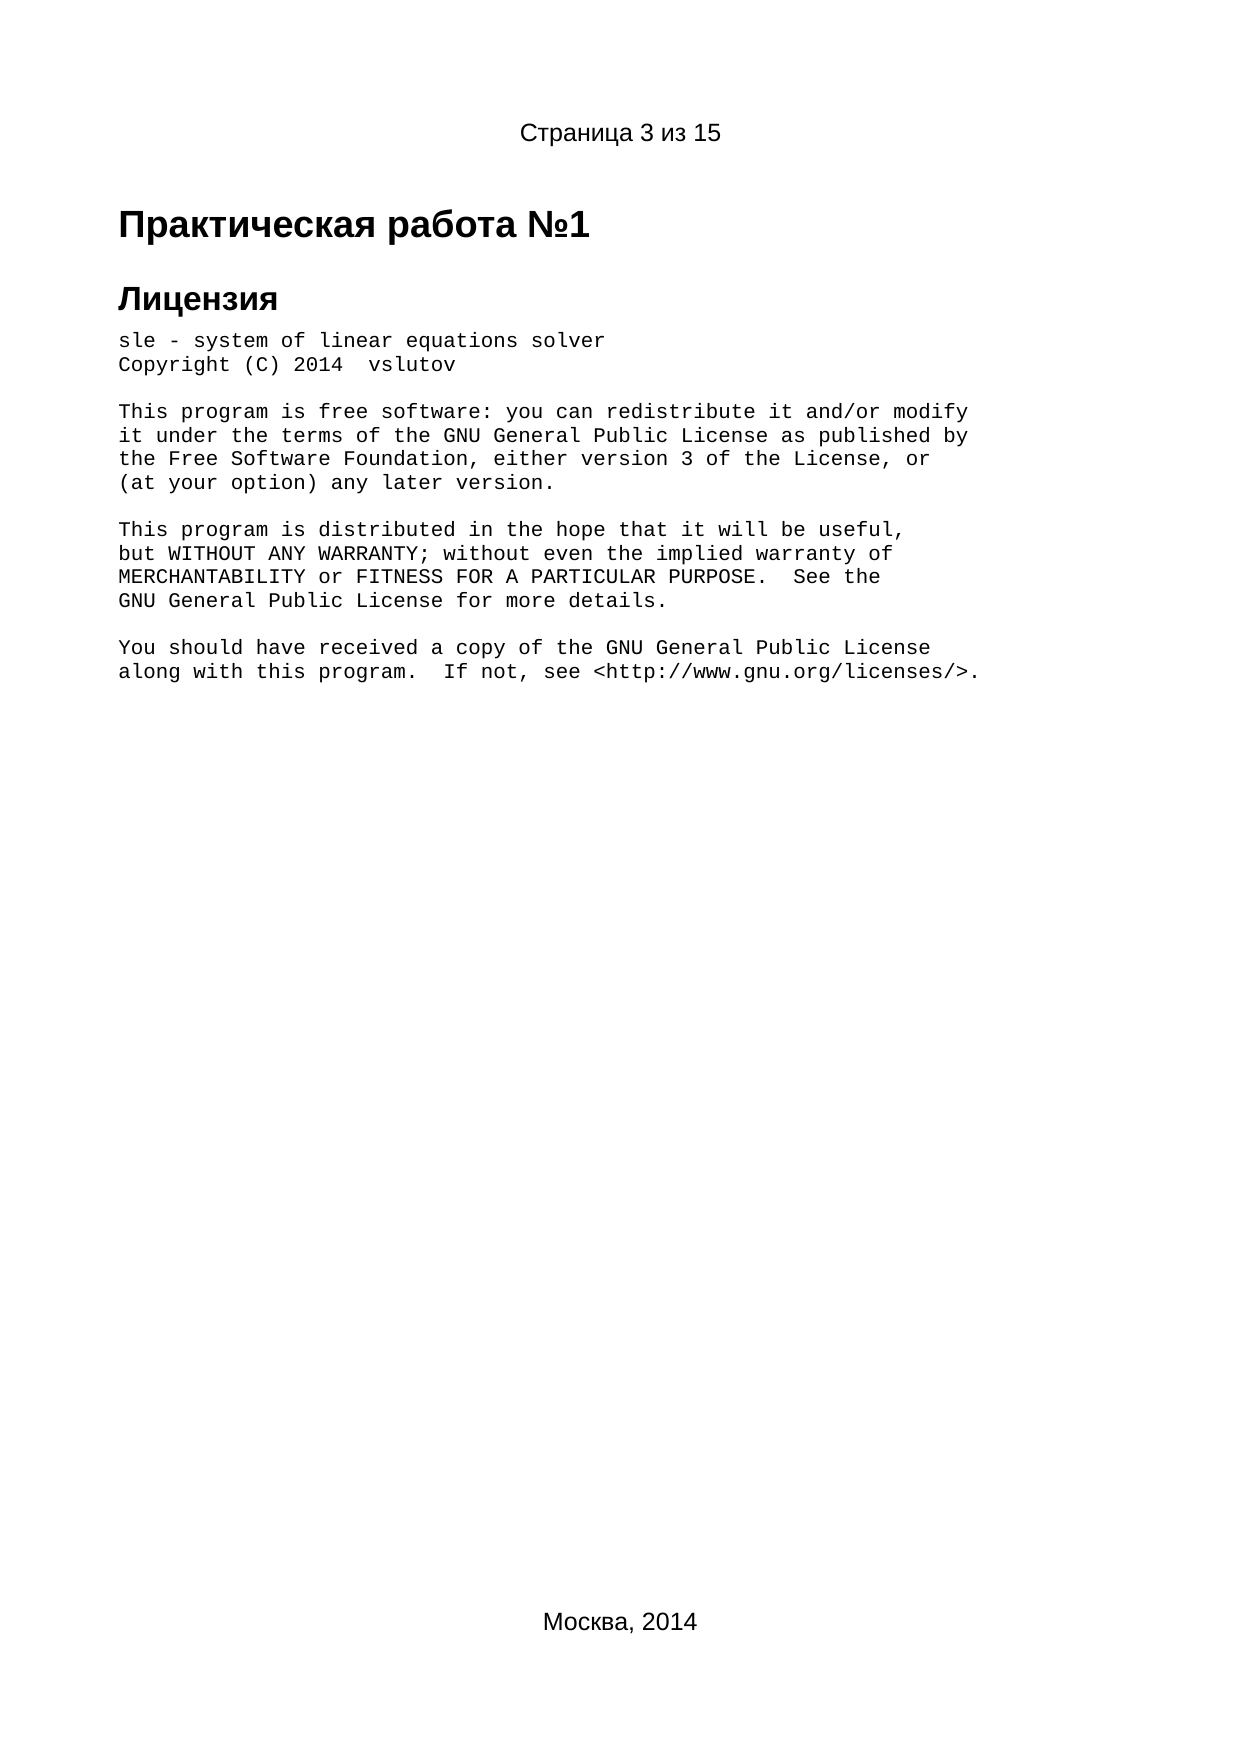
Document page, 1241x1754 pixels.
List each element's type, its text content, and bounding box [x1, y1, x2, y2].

text This program is distributed in the hope that it will be useful, [118, 519, 1122, 543]
text (at your option) any later version. [118, 472, 1122, 496]
text the Free Software Foundation, either version 3 of the License, or [118, 448, 1122, 472]
subtitle Лицензия [118, 279, 1122, 317]
text sle - system of linear equations solver [118, 330, 1122, 354]
text This program is free software: you can redistribute it and/or modify [118, 401, 1122, 424]
text it under the terms of the GNU General Public License as published by [118, 424, 1122, 448]
text Copyright (C) 2014 vslutov [118, 354, 1122, 377]
text MERCHANTABILITY or FITNESS FOR A PARTICULAR PURPOSE. See the [118, 566, 1122, 590]
text but WITHOUT ANY WARRANTY; without even the implied warranty of [118, 543, 1122, 566]
text GNU General Public License for more details. [118, 590, 1122, 614]
subtitle Практическая работа №1 [118, 202, 1122, 246]
text along with this program. If not, see <http://www.gnu.org/licenses/>. [118, 661, 1122, 685]
text You should have received a copy of the GNU General Public License [118, 637, 1122, 661]
